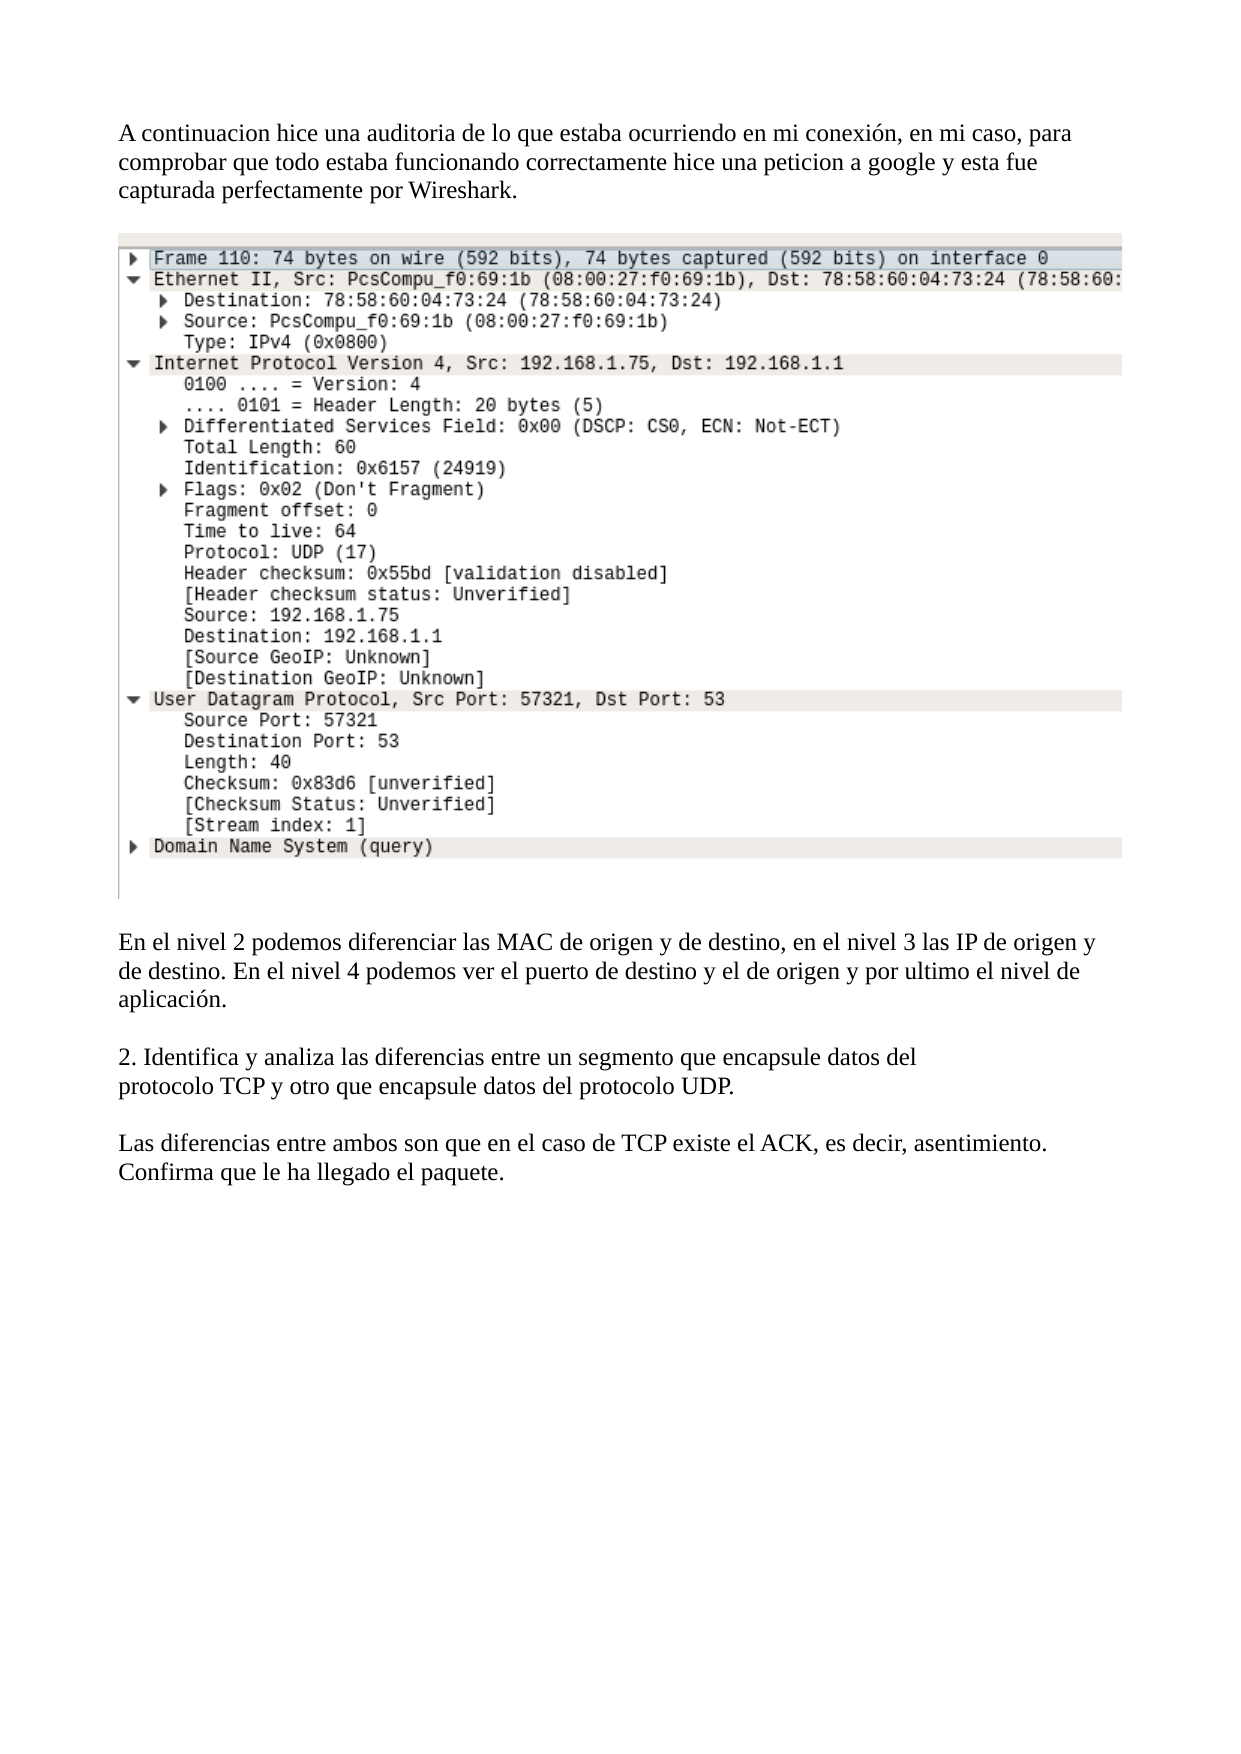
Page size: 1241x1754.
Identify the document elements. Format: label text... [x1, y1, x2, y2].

text En el nivel 2 podemos diferenciar las MAC de origen y de destino, en el nivel 3 las IP de origen y de destino. En el nivel 4 podemos ver el puerto de destino y el de origen y por ultimo el nivel de aplicación. [118, 927, 1122, 1013]
text A continuacion hice una auditoria de lo que estaba ocurriendo en mi conexión, en mi caso, para comprobar que todo estaba funcionando correctamente hice una peticion a google y esta fue capturada perfectamente por Wireshark. [118, 118, 1122, 204]
text Las diferencias entre ambos son que en el caso de TCP existe el ACK, es decir, asentimiento. Confirma que le ha llegado el paquete. [118, 1128, 1122, 1186]
text protocolo TCP y otro que encapsule datos del protocolo UDP. [118, 1071, 1122, 1099]
text 2. Identifica y analiza las diferencias entre un segmento que encapsule datos del [118, 1042, 1122, 1071]
picture [118, 233, 1123, 899]
